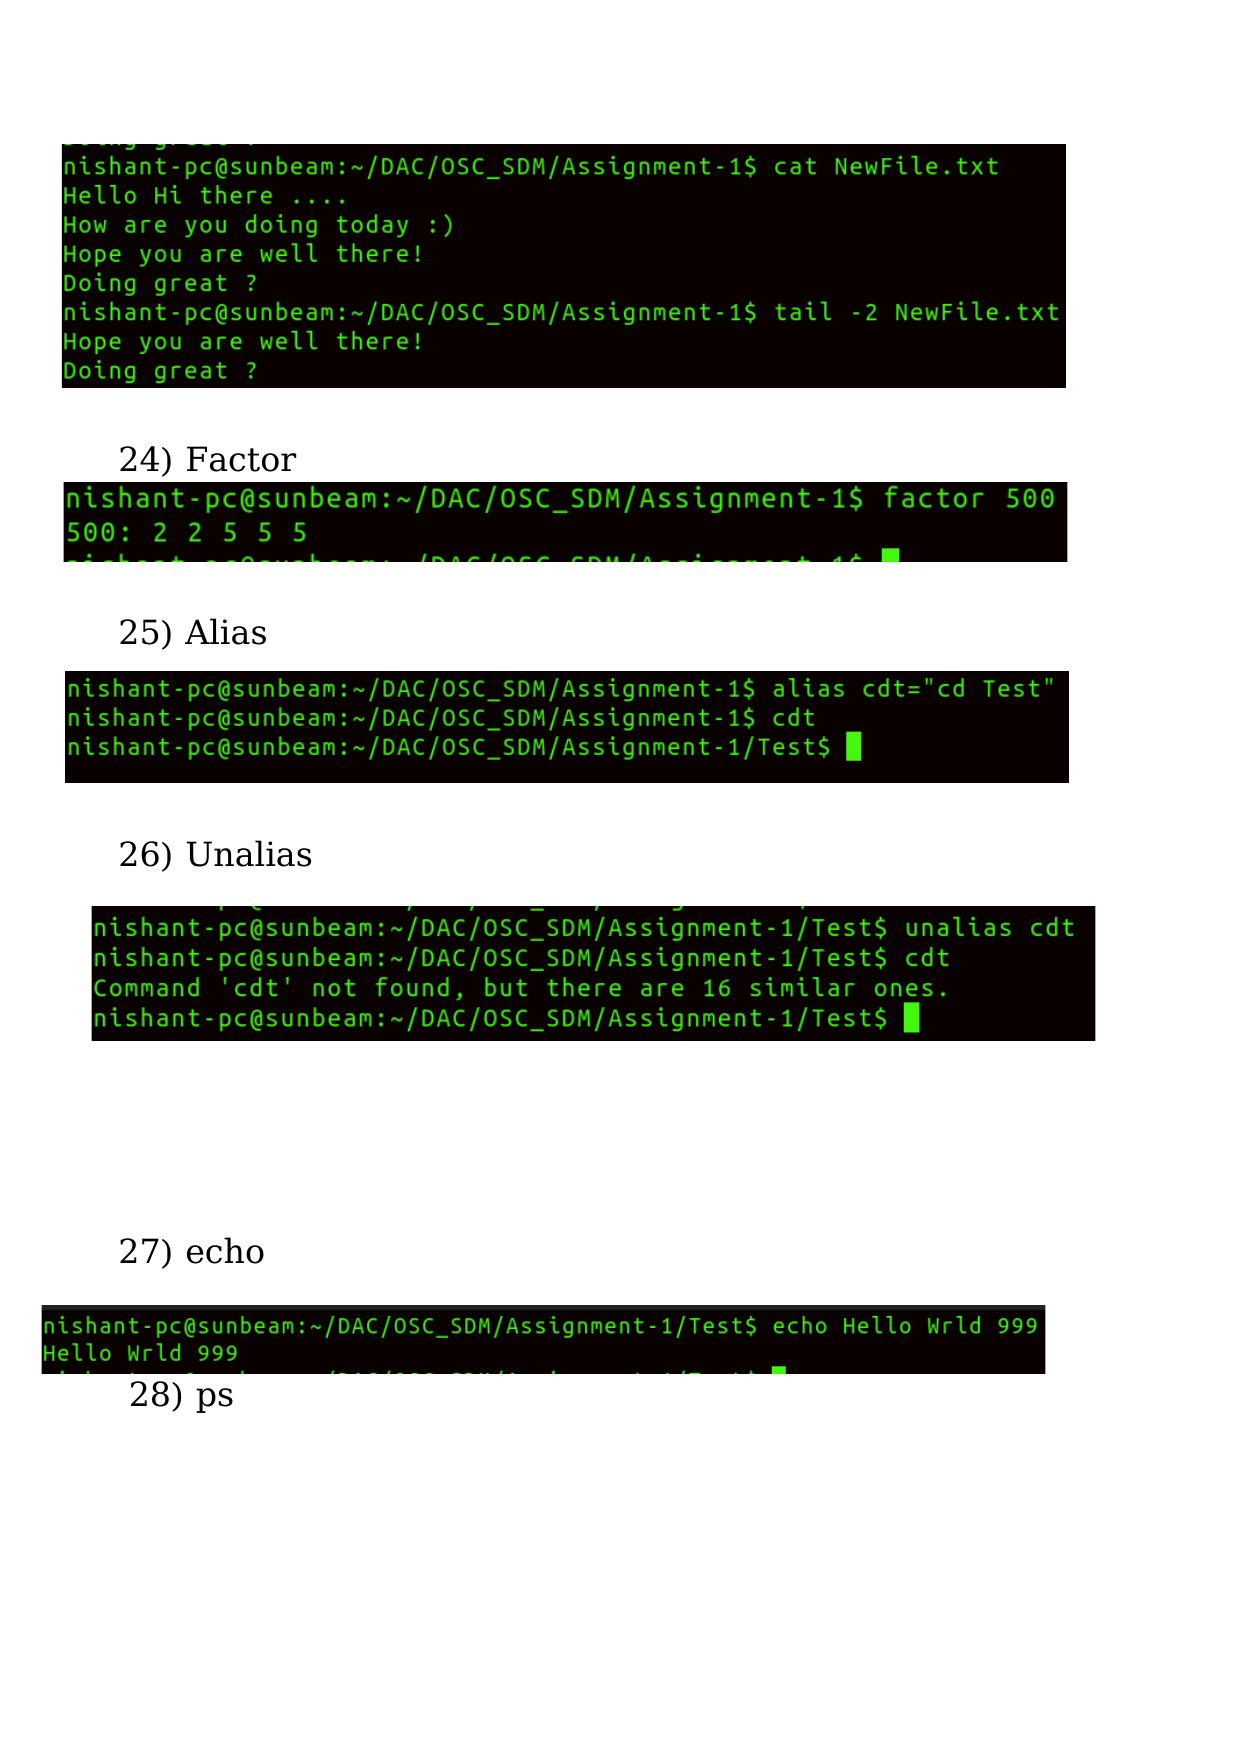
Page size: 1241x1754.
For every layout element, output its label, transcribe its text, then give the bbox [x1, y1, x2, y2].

picture [41, 1305, 1046, 1374]
picture [63, 482, 1068, 562]
picture [65, 671, 1069, 783]
text 27) echo [118, 1231, 1122, 1271]
picture [91, 906, 1096, 1041]
text 25) Alias [118, 611, 1122, 651]
text 24) Factor [118, 438, 1122, 478]
text 26) Unalias [118, 833, 1122, 873]
picture [61, 144, 1066, 388]
text 28) ps [118, 1271, 1122, 1413]
